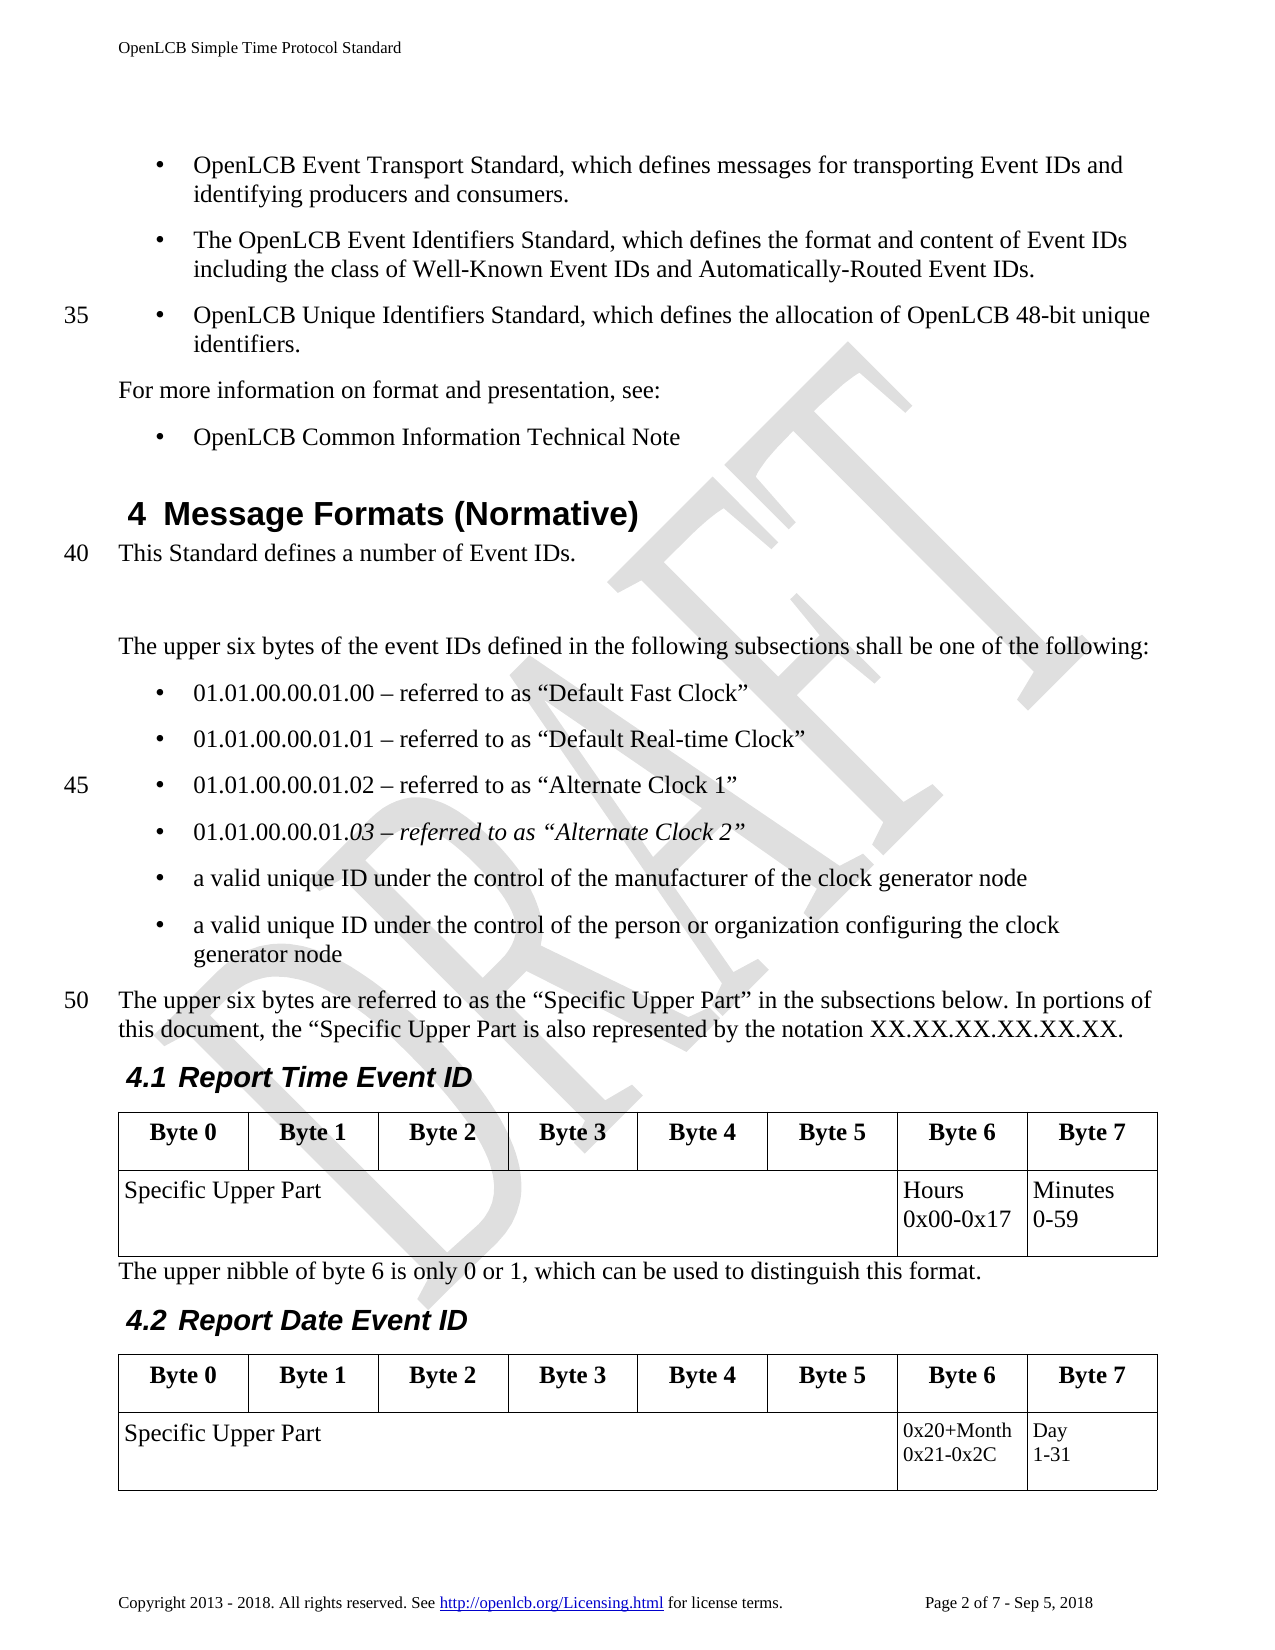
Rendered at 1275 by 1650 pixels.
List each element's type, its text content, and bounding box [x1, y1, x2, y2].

text [665, 538, 928, 567]
text The upper six bytes of the event IDs defined in the following subsections shall be one of the following: [1035, 631, 1157, 660]
list 01.01.00.00.01.03 – referred to as “Alternate Clock 2” [894, 817, 1157, 846]
text The upper six bytes are referred to as the “Specific Upper Part” in the subsections below. In portions of this document, the “Specific Upper Part is also represented by the notation XX.XX.XX.XX.XX.XX. [211, 985, 396, 1043]
list 01.01.00.00.01.02 – referred to as “Alternate Clock 1” [156, 771, 594, 799]
list 01.01.00.00.01.01 – referred to as “Default Real-time Clock” [827, 724, 1157, 753]
table_header Byte 5 [768, 1355, 897, 1412]
list OpenLCB Unique Identifiers Standard, which defines the allocation of OpenLCB 48-bit unique identifiers. [156, 300, 1157, 358]
list a valid unique ID under the control of the person or organization configuring the clock generator node [691, 910, 1157, 967]
subtitle [731, 493, 893, 532]
list 01.01.00.00.01.00 – referred to as “Default Fast Clock” [156, 678, 530, 706]
subtitle Report Time Event ID [458, 1060, 557, 1094]
text The upper six bytes are referred to as the “Specific Upper Part” in the subsections below. In portions of this document, the “Specific Upper Part is also represented by the notation XX.XX.XX.XX.XX.XX. [506, 985, 666, 1043]
list [826, 422, 1157, 451]
text [942, 538, 1157, 567]
table_header Byte 1 [249, 1355, 378, 1412]
table_header [498, 1113, 508, 1131]
table_header Byte 1 [309, 1113, 378, 1169]
text The upper nibble of byte 6 is only 0 or 1, which can be used to distinguish this format. [118, 1257, 427, 1285]
list 01.01.00.00.01.01 – referred to as “Default Real-time Clock” [633, 724, 813, 753]
table_header Byte 6 [898, 1355, 1027, 1412]
list 01.01.00.00.01.01 – referred to as “Default Real-time Clock” [562, 724, 620, 753]
table_header Byte 1 [249, 1113, 322, 1169]
list 01.01.00.00.01.02 – referred to as “Alternate Clock 1” [595, 771, 687, 799]
table_cell [485, 1171, 897, 1256]
subtitle Report Time Event ID [118, 1060, 247, 1094]
list 01.01.00.00.01.01 – referred to as “Default Real-time Clock” [156, 724, 562, 753]
table_header Byte 0 [119, 1355, 248, 1412]
table_header Byte 3 [509, 1355, 637, 1412]
list a valid unique ID under the control of the manufacturer of the clock generator node [675, 863, 816, 892]
subtitle Report Time Event ID [256, 1060, 444, 1094]
list 01.01.00.00.01.03 – referred to as “Alternate Clock 2” [156, 817, 371, 846]
text The upper six bytes of the event IDs defined in the following subsections shall be one of the following: [836, 631, 1021, 660]
list 01.01.00.00.01.00 – referred to as “Default Fast Clock” [1034, 678, 1157, 706]
text [823, 376, 894, 404]
list a valid unique ID under the control of the person or organization configuring the clock generator node [156, 910, 430, 967]
text The upper six bytes are referred to as the “Specific Upper Part” in the subsections below. In portions of this document, the “Specific Upper Part is also represented by the notation XX.XX.XX.XX.XX.XX. [625, 985, 1157, 1043]
text [884, 376, 1157, 404]
list 01.01.00.00.01.02 – referred to as “Alternate Clock 1” [702, 771, 859, 799]
list a valid unique ID under the control of the manufacturer of the clock generator node [515, 863, 658, 892]
list 01.01.00.00.01.00 – referred to as “Default Fast Clock” [565, 678, 766, 706]
table_header Byte 0 [119, 1113, 248, 1169]
table_header Byte 7 [1028, 1355, 1157, 1412]
table_cell 0x20+Month 0x21-0x2C [898, 1413, 1027, 1489]
list The OpenLCB Event Identifiers Standard, which defines the format and content of Event IDs including the class of Well-Known Event IDs and Automatically-Routed Event IDs. [156, 225, 1157, 283]
list 01.01.00.00.01.02 – referred to as “Alternate Clock 1” [874, 771, 1157, 799]
table_header Byte 2 [379, 1113, 491, 1169]
text For more information on format and presentation, see: [118, 376, 812, 404]
list 01.01.00.00.01.03 – referred to as “Alternate Clock 2” [468, 817, 626, 846]
subtitle [696, 509, 750, 532]
list a valid unique ID under the control of the manufacturer of the clock generator node [156, 863, 324, 892]
list 01.01.00.00.01.03 – referred to as “Alternate Clock 2” [626, 817, 692, 846]
list 01.01.00.00.01.03 – referred to as “Alternate Clock 2” [770, 817, 882, 846]
subtitle Message Formats (Normative) [118, 493, 695, 532]
table_cell Hours 0x00-0x17 [898, 1171, 1027, 1256]
list a valid unique ID under the control of the manufacturer of the clock generator node [369, 863, 499, 892]
text This Standard defines a number of Event IDs. [118, 538, 650, 567]
table_cell [367, 1171, 494, 1251]
text The upper six bytes of the event IDs defined in the following subsections shall be one of the following: [734, 631, 818, 660]
table_header Byte 2 [379, 1355, 508, 1412]
table_cell Specific Upper Part [119, 1413, 897, 1489]
table_header Byte 4 [638, 1113, 767, 1169]
list OpenLCB Common Information Technical Note [156, 422, 766, 451]
list a valid unique ID under the control of the person or organization configuring the clock generator node [540, 910, 709, 967]
subtitle [897, 493, 1157, 532]
table_cell Day 1-31 [1028, 1413, 1157, 1489]
subtitle Report Date Event ID [118, 1303, 1157, 1336]
list a valid unique ID under the control of the manufacturer of the clock generator node [848, 863, 1157, 892]
table_cell Minutes 0-59 [1028, 1171, 1157, 1256]
text The upper six bytes are referred to as the “Specific Upper Part” in the subsections below. In portions of this document, the “Specific Upper Part is also represented by the notation XX.XX.XX.XX.XX.XX. [118, 985, 202, 1043]
list OpenLCB Event Transport Standard, which defines messages for transporting Event IDs and identifying producers and consumers. [156, 150, 1157, 207]
table_header Byte 5 [768, 1113, 897, 1169]
text The upper six bytes of the event IDs defined in the following subsections shall be one of the following: [118, 631, 720, 660]
table_header Byte 7 [1028, 1113, 1157, 1169]
text The upper nibble of byte 6 is only 0 or 1, which can be used to distinguish this format. [455, 1257, 1157, 1285]
text The upper six bytes are referred to as the “Specific Upper Part” in the subsections below. In portions of this document, the “Specific Upper Part is also represented by the notation XX.XX.XX.XX.XX.XX. [380, 985, 506, 1043]
list 01.01.00.00.01.03 – referred to as “Alternate Clock 2” [381, 828, 454, 846]
list 01.01.00.00.01.00 – referred to as “Default Fast Clock” [798, 678, 1029, 706]
table_cell Specific Upper Part [119, 1171, 409, 1256]
subtitle Report Time Event ID [566, 1060, 1157, 1094]
table_header Byte 4 [638, 1355, 767, 1412]
list a valid unique ID under the control of the person or organization configuring the clock generator node [416, 910, 515, 967]
table_header Byte 3 [509, 1113, 637, 1169]
table_header Byte 6 [898, 1113, 1027, 1169]
